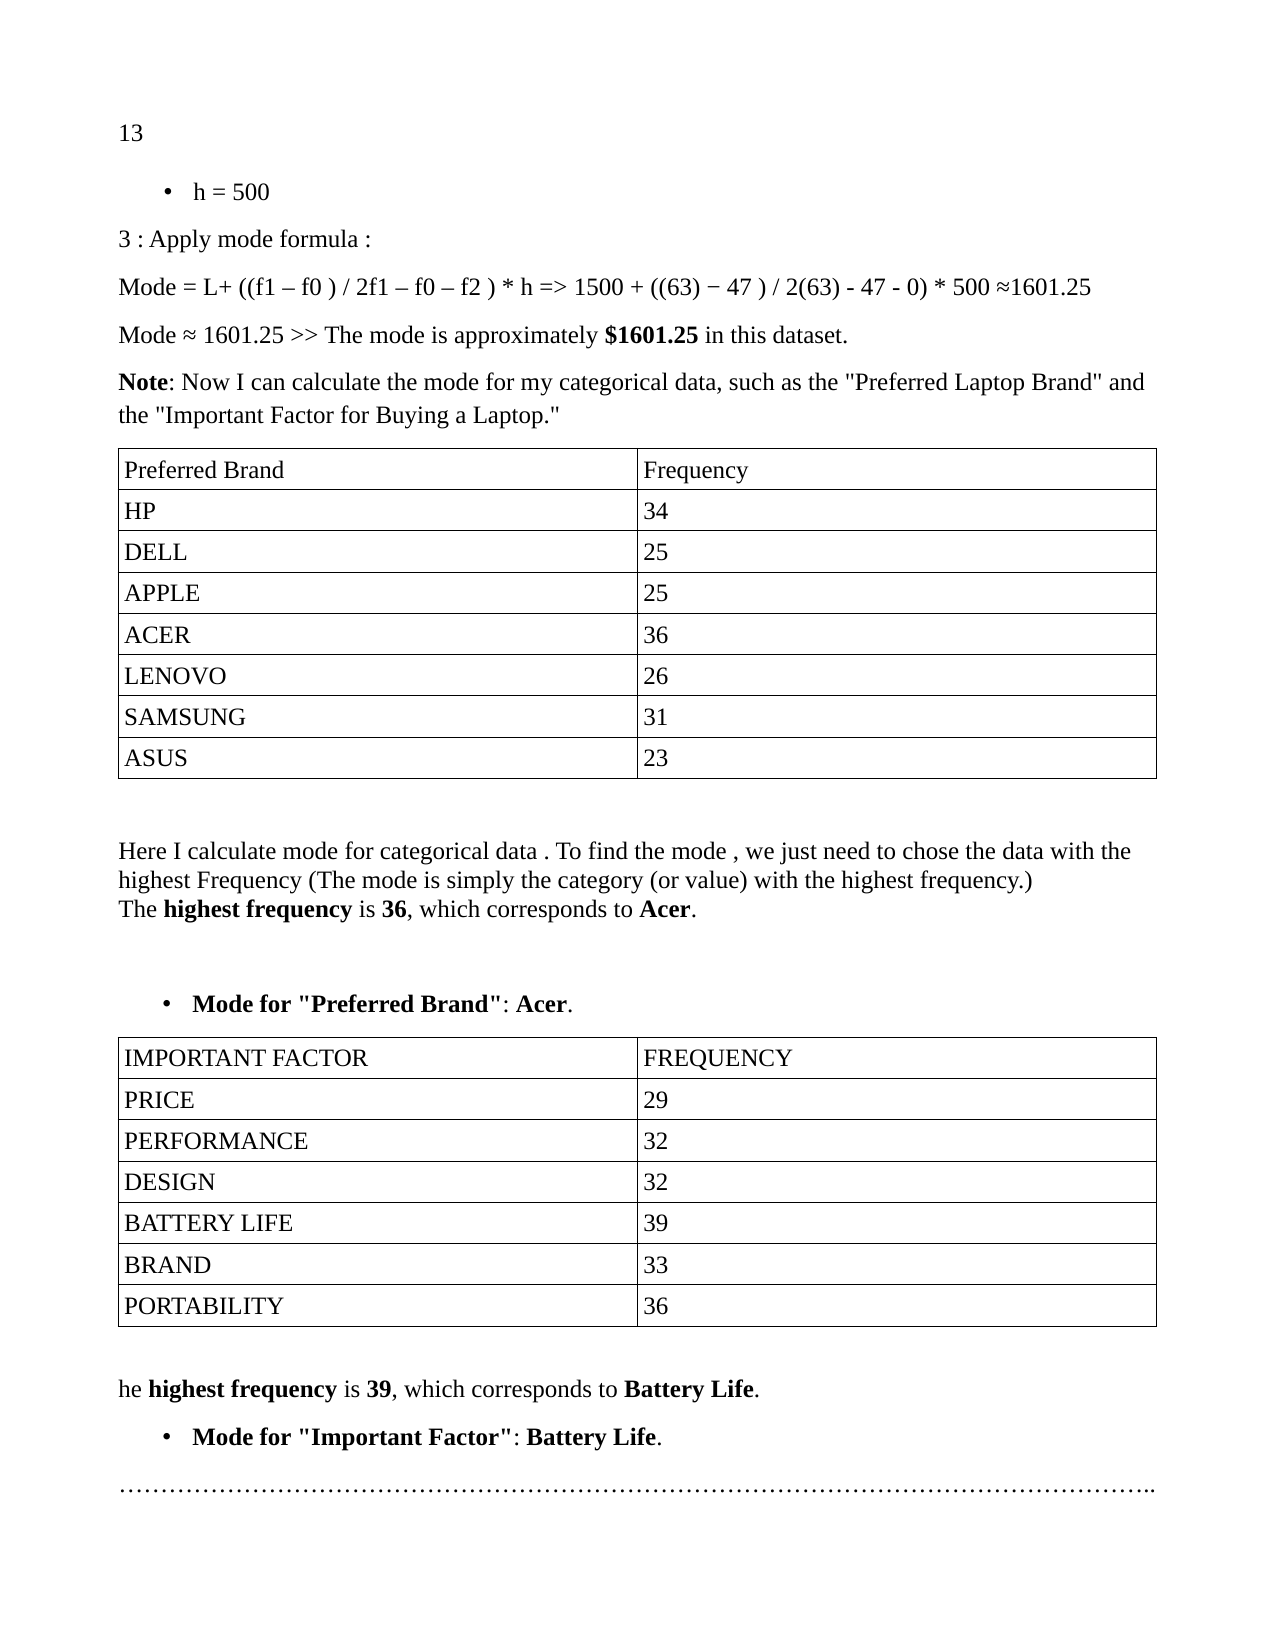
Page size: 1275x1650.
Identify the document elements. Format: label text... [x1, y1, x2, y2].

table_cell 34 [638, 490, 1156, 530]
table_header Preferred Brand [119, 449, 637, 489]
text Note: Now I can calculate the mode for my categorical data, such as the "Preferred Laptop Brand" and the "Important Factor for Buying a Laptop." [118, 367, 1157, 429]
table_cell BRAND [119, 1244, 637, 1284]
table_cell 32 [638, 1162, 1156, 1202]
table_cell 33 [638, 1244, 1156, 1284]
table_cell 29 [638, 1079, 1156, 1119]
text Mode ≈ 1601.25 >> The mode is approximately $1601.25 in this dataset. [118, 320, 1157, 348]
table_header IMPORTANT FACTOR [119, 1038, 637, 1078]
text Mode = L+ ((f1 – f0 ) / 2f1 – f0 – f2 ) * h => 1500 + ((63) − 47 ) / 2(63) - 47 - 0) * 500 ≈1601.25 [118, 272, 1157, 301]
text …………………………………………………………………………………………………………….. [118, 1469, 1157, 1498]
table_cell DELL [119, 531, 637, 572]
table_cell ASUS [119, 738, 637, 778]
table_cell 23 [638, 738, 1156, 778]
table_cell BATTERY LIFE [119, 1203, 637, 1243]
table_cell 39 [638, 1203, 1156, 1243]
table_cell APPLE [119, 573, 637, 613]
text 3 : Apply mode formula : [118, 224, 1157, 253]
list Mode for "Preferred Brand": Acer. [162, 989, 1157, 1018]
table_cell HP [119, 490, 637, 530]
table_cell DESIGN [119, 1162, 637, 1202]
table_cell 26 [638, 655, 1156, 695]
table_cell 31 [638, 696, 1156, 737]
table_cell 25 [638, 531, 1156, 572]
table_cell LENOVO [119, 655, 637, 695]
table_cell PERFORMANCE [119, 1120, 637, 1161]
table_cell 36 [638, 614, 1156, 654]
text he highest frequency is 39, which corresponds to Battery Life. [118, 1374, 1157, 1403]
text Here I calculate mode for categorical data . To find the mode , we just need to chose the data with the highest Frequency (The mode is simply the category (or value) with the highest frequency.) [118, 836, 1157, 894]
table_cell 36 [638, 1285, 1156, 1326]
table_cell 25 [638, 573, 1156, 613]
list h = 500 [164, 177, 1157, 206]
table_cell PRICE [119, 1079, 637, 1119]
table_cell SAMSUNG [119, 696, 637, 737]
list Mode for "Important Factor": Battery Life. [162, 1422, 1157, 1451]
table_header Frequency [638, 449, 1156, 489]
table_cell PORTABILITY [119, 1285, 637, 1326]
table_cell 32 [638, 1120, 1156, 1161]
text The highest frequency is 36, which corresponds to Acer. [118, 894, 1157, 923]
table_header FREQUENCY [638, 1038, 1156, 1078]
table_cell ACER [119, 614, 637, 654]
